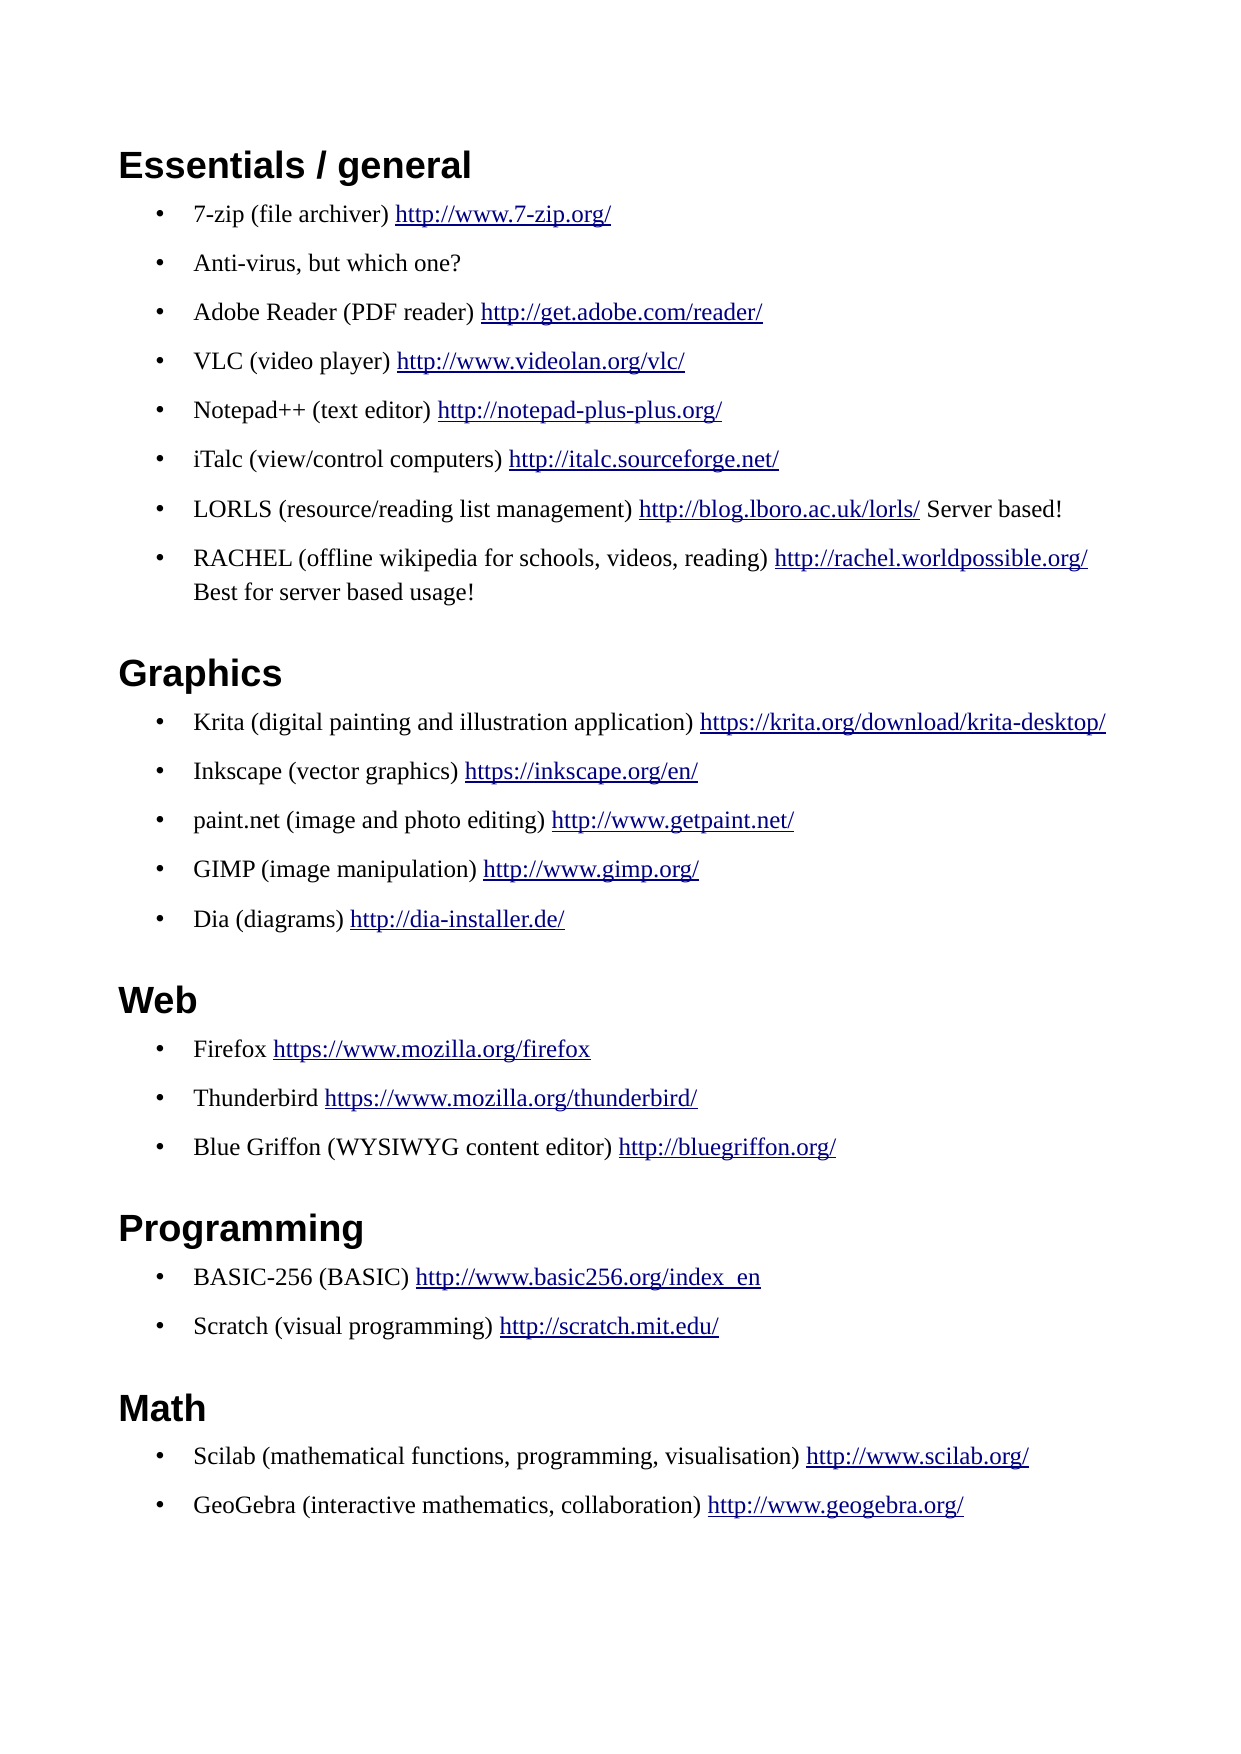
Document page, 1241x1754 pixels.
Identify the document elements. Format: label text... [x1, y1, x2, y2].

list GIMP (image manipulation) http://www.gimp.org/ [156, 854, 1122, 883]
list Inkscape (vector graphics) https://inkscape.org/en/ [156, 756, 1122, 785]
list paint.net (image and photo editing) http://www.getpaint.net/ [156, 806, 1122, 834]
list Anti-virus, but which one? [156, 248, 1122, 277]
list Thunderbird https://www.mozilla.org/thunderbird/ [156, 1083, 1122, 1112]
list LORLS (resource/reading list management) http://blog.lboro.ac.uk/lorls/ Server based! [156, 494, 1122, 522]
list Adobe Reader (PDF reader) http://get.adobe.com/reader/ [156, 297, 1122, 326]
list Krita (digital painting and illustration application) https://krita.org/download/krita-desktop/ [156, 707, 1122, 736]
subtitle Graphics [118, 651, 1122, 695]
subtitle Programming [118, 1206, 1122, 1250]
list GeoGebra (interactive mathematics, collaboration) http://www.geogebra.org/ [156, 1491, 1122, 1519]
list RACHEL (offline wikipedia for schools, videos, reading) http://rachel.worldpossible.org/ Best for server based usage! [156, 543, 1122, 606]
list Firefox https://www.mozilla.org/firefox [156, 1034, 1122, 1063]
list BASIC-256 (BASIC) http://www.basic256.org/index_en [156, 1262, 1122, 1291]
list Scilab (mathematical functions, programming, visualisation) http://www.scilab.org/ [156, 1441, 1122, 1470]
list iTalc (view/control computers) http://italc.sourceforge.net/ [156, 444, 1122, 473]
subtitle Essentials / general [118, 143, 1122, 187]
subtitle Math [118, 1385, 1122, 1429]
list Blue Griffon (WYSIWYG content editor) http://bluegriffon.org/ [156, 1132, 1122, 1161]
list Dia (diagrams) http://dia-installer.de/ [156, 904, 1122, 932]
subtitle Web [118, 978, 1122, 1021]
list Notepad++ (text editor) http://notepad-plus-plus.org/ [156, 396, 1122, 424]
list 7-zip (file archiver) http://www.7-zip.org/ [156, 199, 1122, 228]
list VLC (video player) http://www.videolan.org/vlc/ [156, 346, 1122, 375]
list Scratch (visual programming) http://scratch.mit.edu/ [156, 1311, 1122, 1340]
